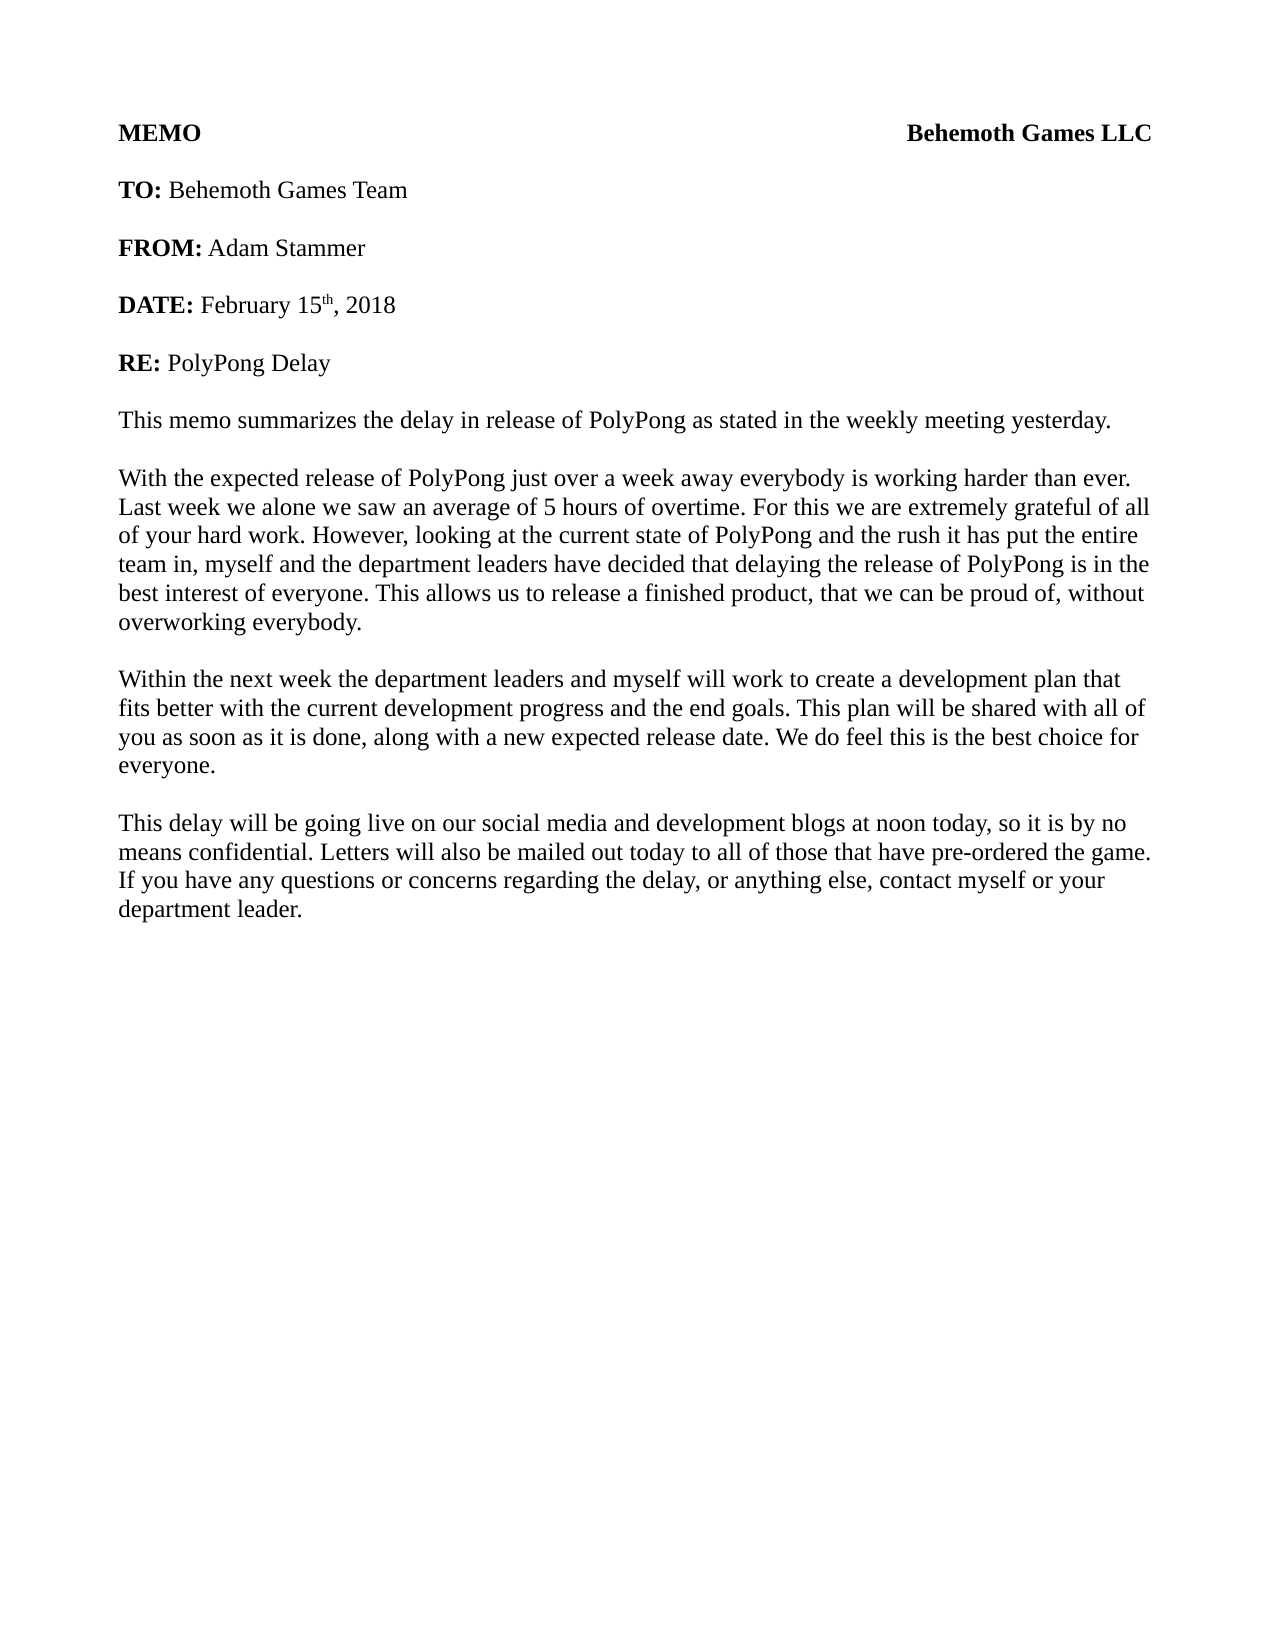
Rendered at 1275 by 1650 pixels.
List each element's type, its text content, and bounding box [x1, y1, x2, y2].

text This memo summarizes the delay in release of PolyPong as stated in the weekly meeting yesterday. [118, 406, 1157, 434]
text DATE: February 15th, 2018 [118, 291, 1157, 319]
text With the expected release of PolyPong just over a week away everybody is working harder than ever. Last week we alone we saw an average of 5 hours of overtime. For this we are extremely grateful of all of your hard work. However, looking at the current state of PolyPong and the rush it has put the entire team in, myself and the department leaders have decided that delaying the release of PolyPong is in the best interest of everyone. This allows us to release a finished product, that we can be proud of, without overworking everybody. [118, 463, 1157, 636]
text Within the next week the department leaders and myself will work to create a development plan that fits better with the current development progress and the end goals. This plan will be shared with all of you as soon as it is done, along with a new expected release date. We do feel this is the best choice for everyone. [118, 664, 1157, 779]
text RE: PolyPong Delay [118, 348, 1157, 377]
text MEMO Behemoth Games LLC [118, 118, 1157, 147]
text FROM: Adam Stammer [118, 233, 1157, 262]
text This delay will be going live on our social media and development blogs at noon today, so it is by no means confidential. Letters will also be mailed out today to all of those that have pre-ordered the game. If you have any questions or concerns regarding the delay, or anything else, contact myself or your department leader. [118, 808, 1157, 923]
text TO: Behemoth Games Team [118, 176, 1157, 204]
